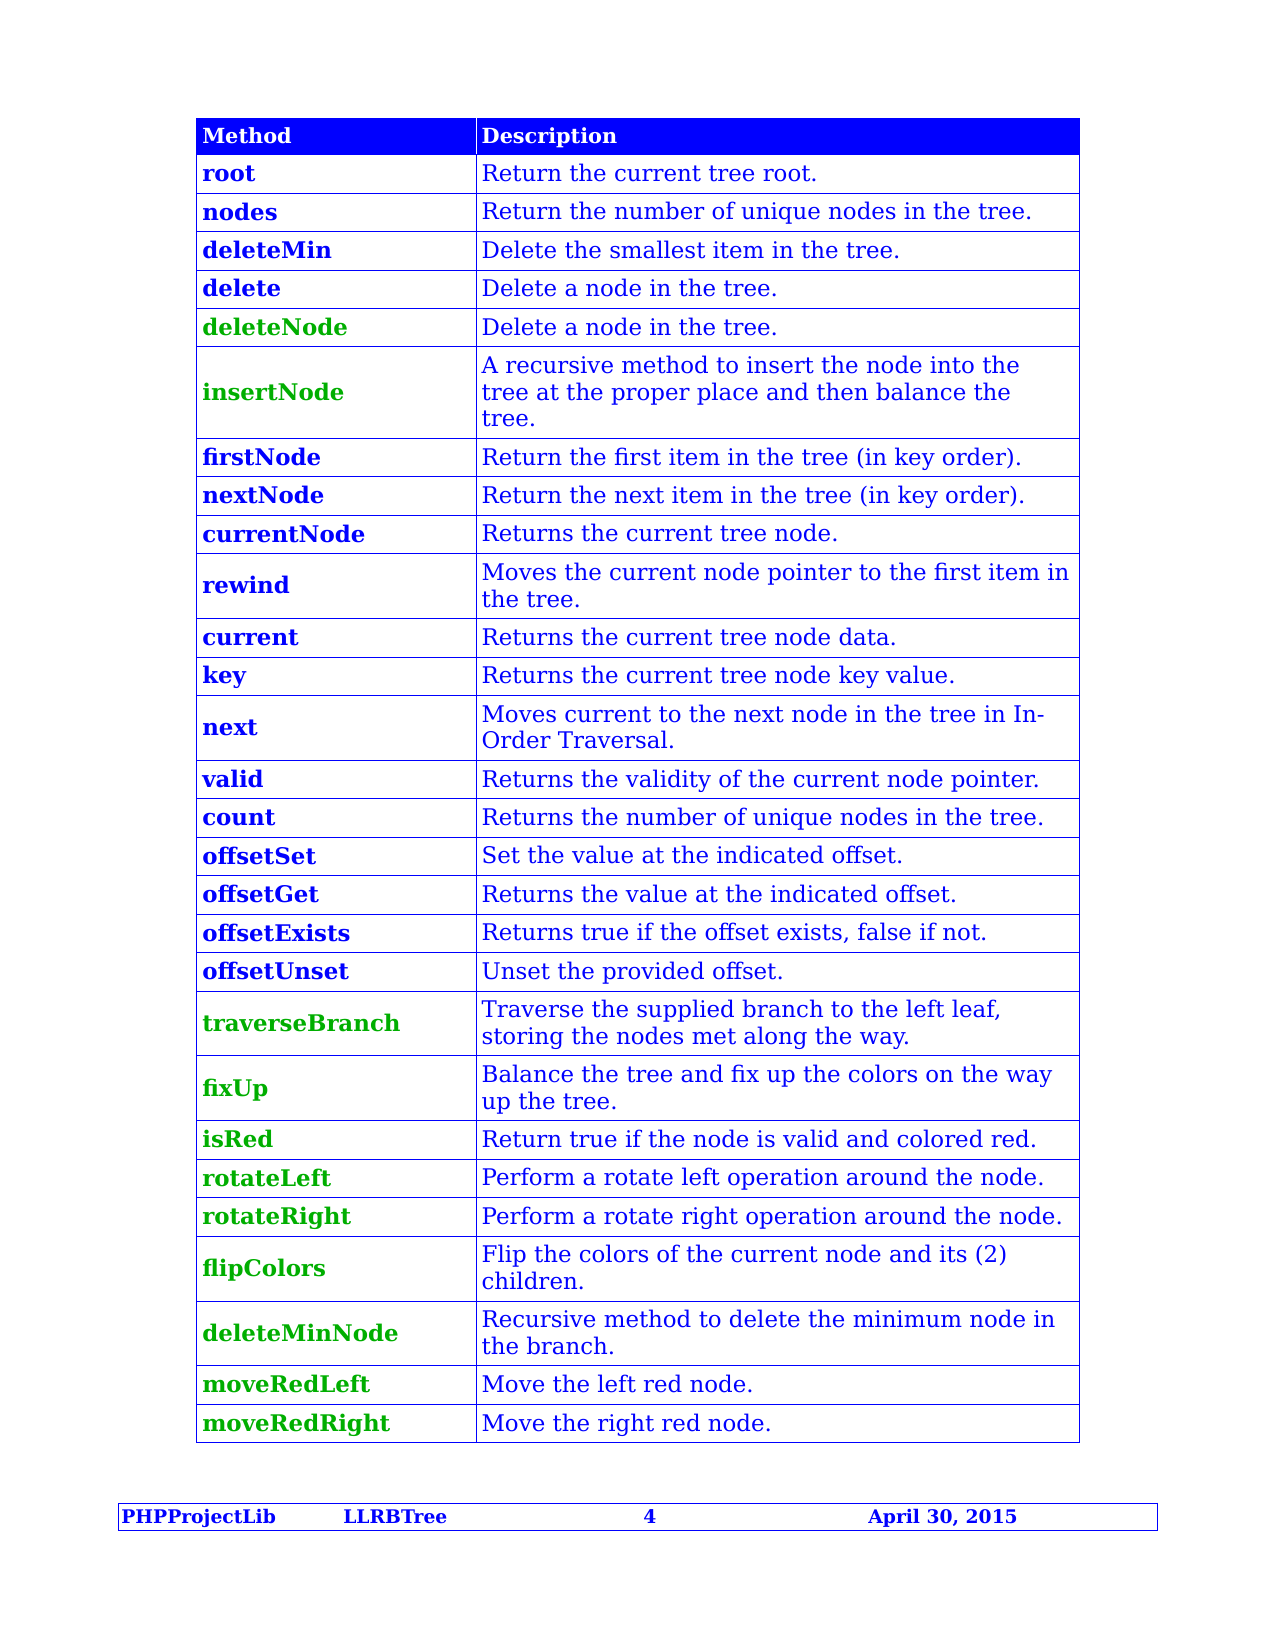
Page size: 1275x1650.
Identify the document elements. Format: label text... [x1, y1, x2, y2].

table_header Method [197, 119, 476, 154]
table_cell Returns the current tree node. [477, 516, 1079, 553]
table_cell Perform a rotate left operation around the node. [477, 1160, 1079, 1197]
table_cell Return the first item in the tree (in key order). [477, 439, 1079, 476]
table_cell Returns the value at the indicated offset. [477, 876, 1079, 914]
table_cell Unset the provided offset. [477, 953, 1079, 991]
table_cell Returns the current tree node data. [477, 619, 1079, 657]
table_cell nodes [197, 194, 476, 231]
table_cell A recursive method to insert the node into the tree at the proper place and then balance the tree. [477, 347, 1079, 438]
table_cell offsetUnset [197, 953, 476, 991]
table_cell next [197, 696, 476, 760]
table_cell isRed [197, 1121, 476, 1159]
table_cell rotateLeft [197, 1160, 476, 1197]
table_cell delete [197, 271, 476, 308]
table_cell Moves current to the next node in the tree in In-Order Traversal. [477, 696, 1079, 760]
table_cell offsetSet [197, 838, 476, 875]
table_cell flipColors [197, 1237, 476, 1301]
table_cell valid [197, 761, 476, 798]
table_cell Delete a node in the tree. [477, 271, 1079, 308]
table_cell Returns the current tree node key value. [477, 658, 1079, 695]
table_cell Returns true if the offset exists, false if not. [477, 915, 1079, 952]
table_cell Returns the validity of the current node pointer. [477, 761, 1079, 798]
table_cell currentNode [197, 516, 476, 553]
table_cell fixUp [197, 1056, 476, 1120]
table_cell key [197, 658, 476, 695]
table_cell Return true if the node is valid and colored red. [477, 1121, 1079, 1159]
table_cell rewind [197, 554, 476, 618]
table_cell Returns the number of unique nodes in the tree. [477, 799, 1079, 837]
table_cell moveRedRight [197, 1405, 476, 1442]
table_cell Return the current tree root. [477, 155, 1079, 193]
table_cell Flip the colors of the current node and its (2) children. [477, 1237, 1079, 1301]
table_cell moveRedLeft [197, 1366, 476, 1404]
table_cell Set the value at the indicated offset. [477, 838, 1079, 875]
table_cell firstNode [197, 439, 476, 476]
table_cell Balance the tree and fix up the colors on the way up the tree. [477, 1056, 1079, 1120]
table_cell Traverse the supplied branch to the left leaf, storing the nodes met along the way. [477, 992, 1079, 1055]
table_cell Move the right red node. [477, 1405, 1079, 1442]
table_cell nextNode [197, 477, 476, 515]
table_cell current [197, 619, 476, 657]
table_cell offsetExists [197, 915, 476, 952]
table_cell Return the number of unique nodes in the tree. [477, 194, 1079, 231]
table_header Description [477, 119, 1079, 154]
table_cell deleteMin [197, 232, 476, 269]
table_cell root [197, 155, 476, 193]
table_cell Recursive method to delete the minimum node in the branch. [477, 1302, 1079, 1365]
table_cell Perform a rotate right operation around the node. [477, 1198, 1079, 1236]
table_cell Delete the smallest item in the tree. [477, 232, 1079, 269]
table_cell Return the next item in the tree (in key order). [477, 477, 1079, 515]
table_cell rotateRight [197, 1198, 476, 1236]
table_cell deleteNode [197, 309, 476, 346]
table_cell Move the left red node. [477, 1366, 1079, 1404]
table_cell insertNode [197, 347, 476, 438]
table_cell Delete a node in the tree. [477, 309, 1079, 346]
table_cell deleteMinNode [197, 1302, 476, 1365]
table_cell Moves the current node pointer to the first item in the tree. [477, 554, 1079, 618]
table_cell count [197, 799, 476, 837]
table_cell offsetGet [197, 876, 476, 914]
table_cell traverseBranch [197, 992, 476, 1055]
